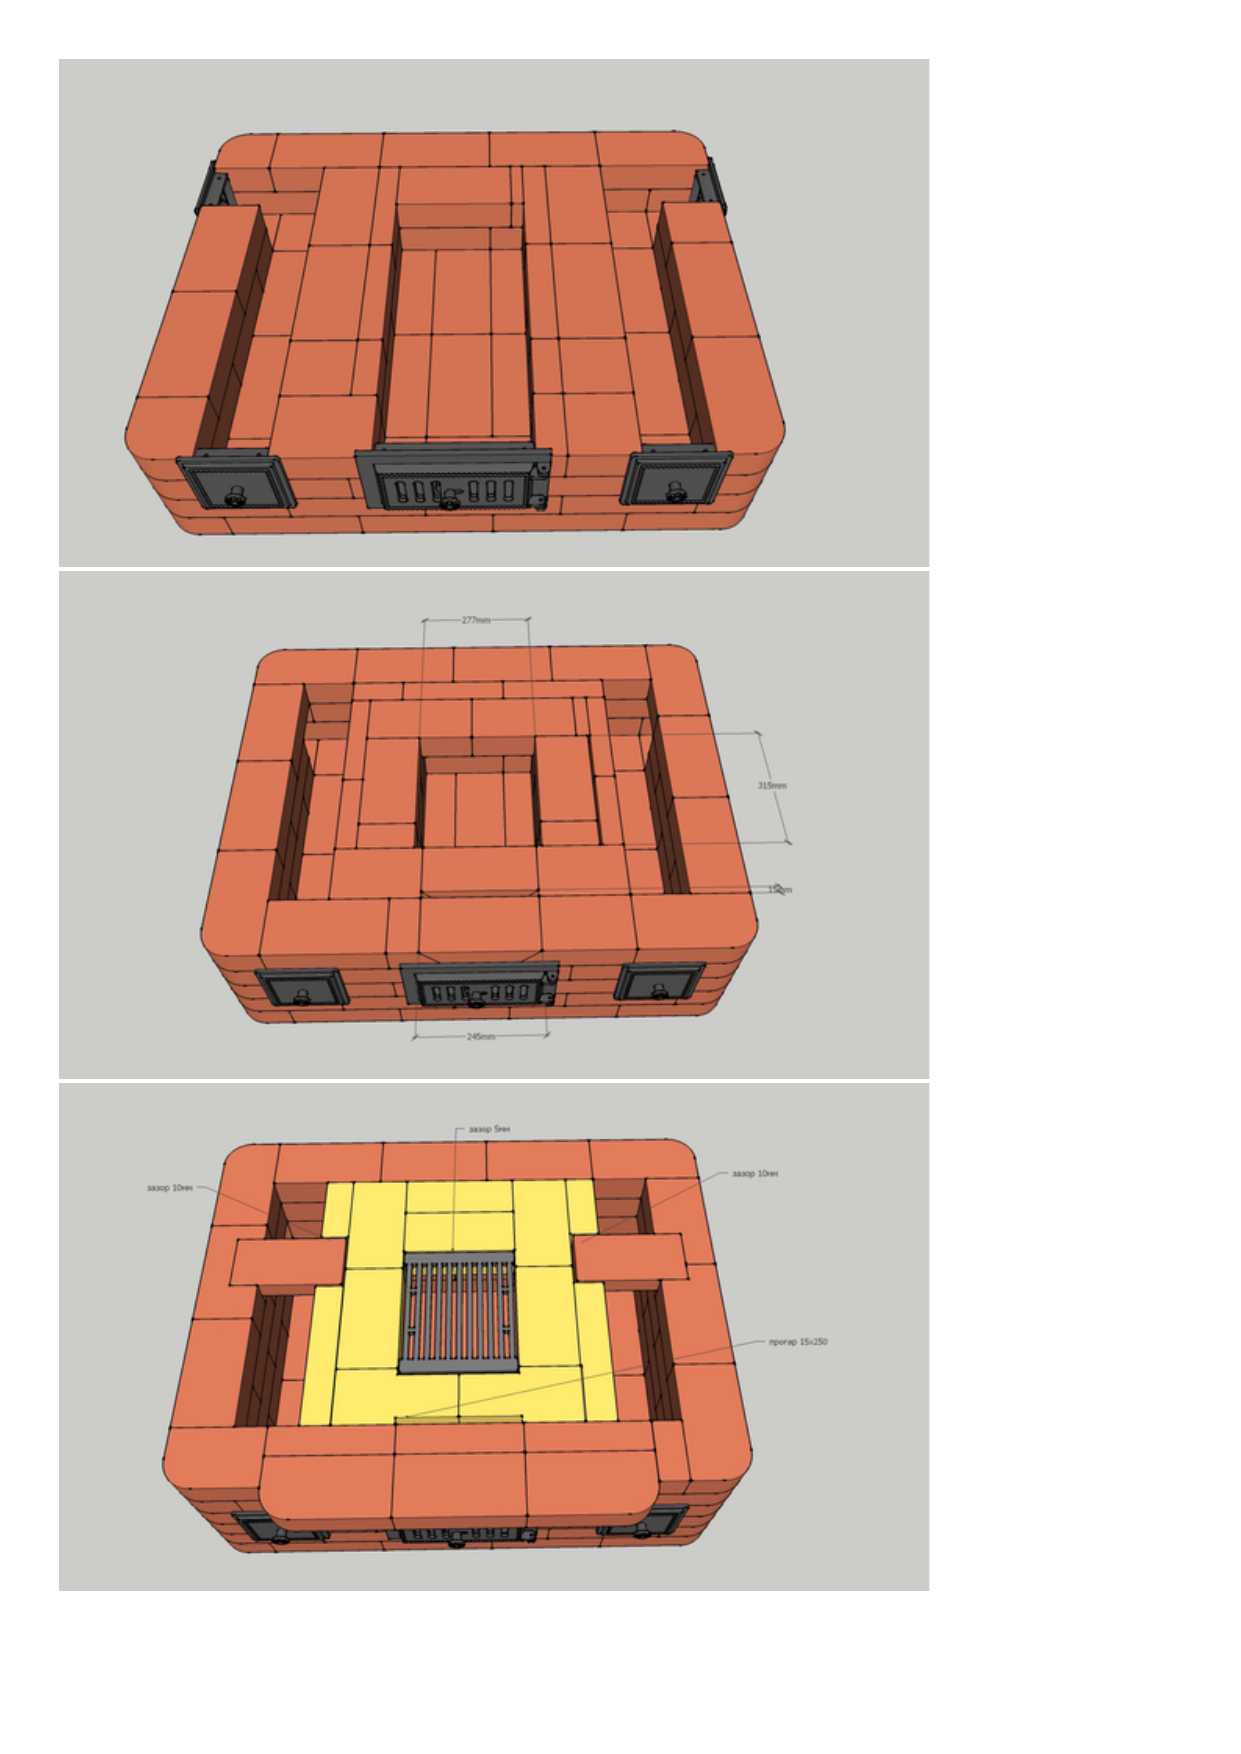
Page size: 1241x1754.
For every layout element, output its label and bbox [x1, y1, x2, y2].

picture [59, 571, 930, 1079]
picture [59, 59, 930, 567]
picture [59, 1083, 930, 1591]
